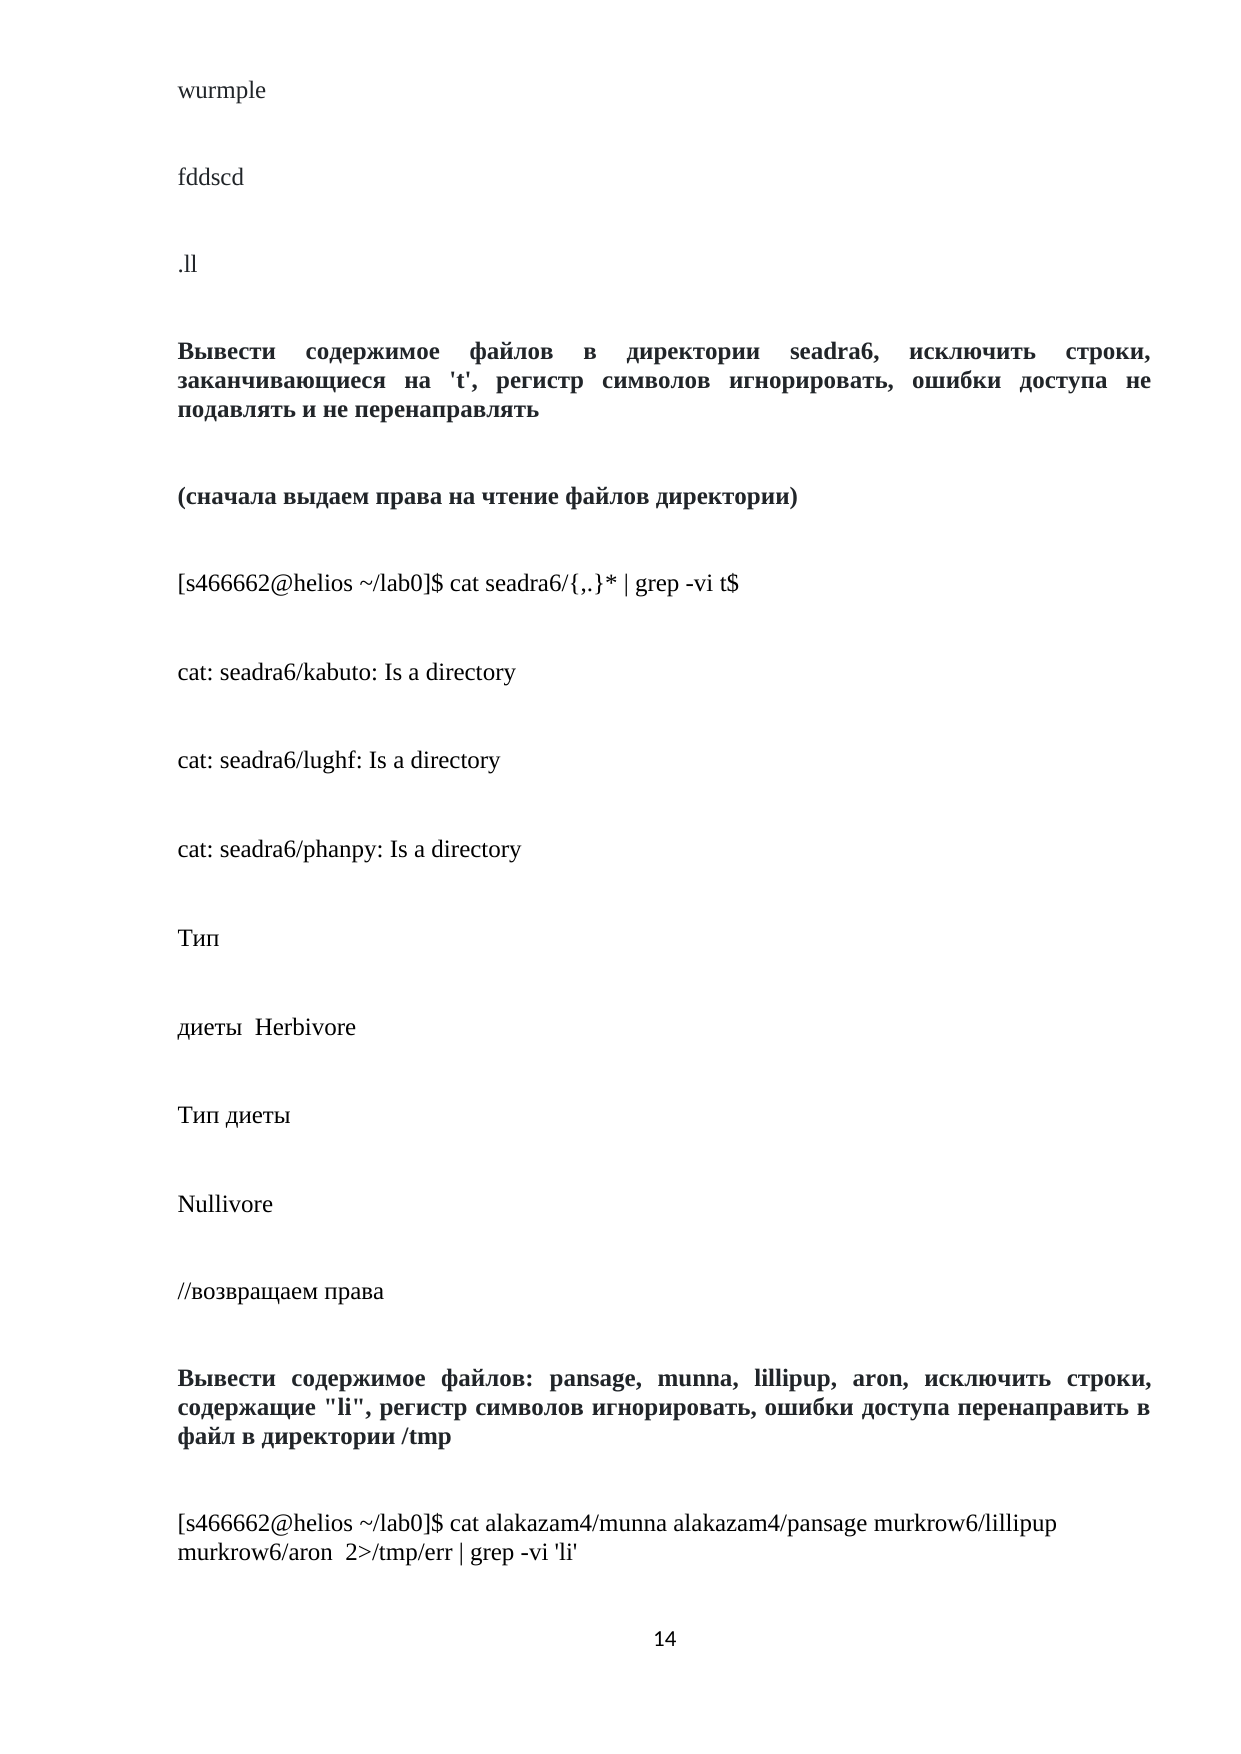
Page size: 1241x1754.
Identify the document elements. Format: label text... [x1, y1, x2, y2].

text Тип [177, 923, 1152, 952]
text (сначала выдаем права на чтение файлов директории) [177, 481, 1152, 509]
text [s466662@helios ~/lab0]$ cat alakazam4/munna alakazam4/pansage murkrow6/lillipup murkrow6/aron 2>/tmp/err | grep -vi 'li' [177, 1508, 1152, 1565]
text Вывести содержимое файлов в директории seadra6, исключить строки, заканчивающиеся на 't', регистр символов игнорировать, ошибки доступа не подавлять и не перенаправлять [177, 336, 1152, 422]
text Вывести содержимое файлов: pansage, munna, lillipup, aron, исключить строки, содержащие "li", регистр символов игнорировать, ошибки доступа перенаправить в файл в директории /tmp [177, 1363, 1152, 1449]
text cat: seadra6/lughf: Is a directory [177, 745, 1152, 774]
text .ll [177, 249, 1152, 278]
text fddscd [177, 162, 1152, 191]
text Тип диеты [177, 1100, 1152, 1129]
text //возвращаем права [177, 1276, 1152, 1305]
text диеты Herbivore [177, 1012, 1152, 1040]
text [s466662@helios ~/lab0]$ cat seadra6/{,.}* | grep -vi t$ [177, 568, 1152, 597]
text wurmple [177, 75, 1152, 104]
text cat: seadra6/phanpy: Is a directory [177, 834, 1152, 863]
text cat: seadra6/kabuto: Is a directory [177, 657, 1152, 685]
text Nullivore [177, 1189, 1152, 1218]
